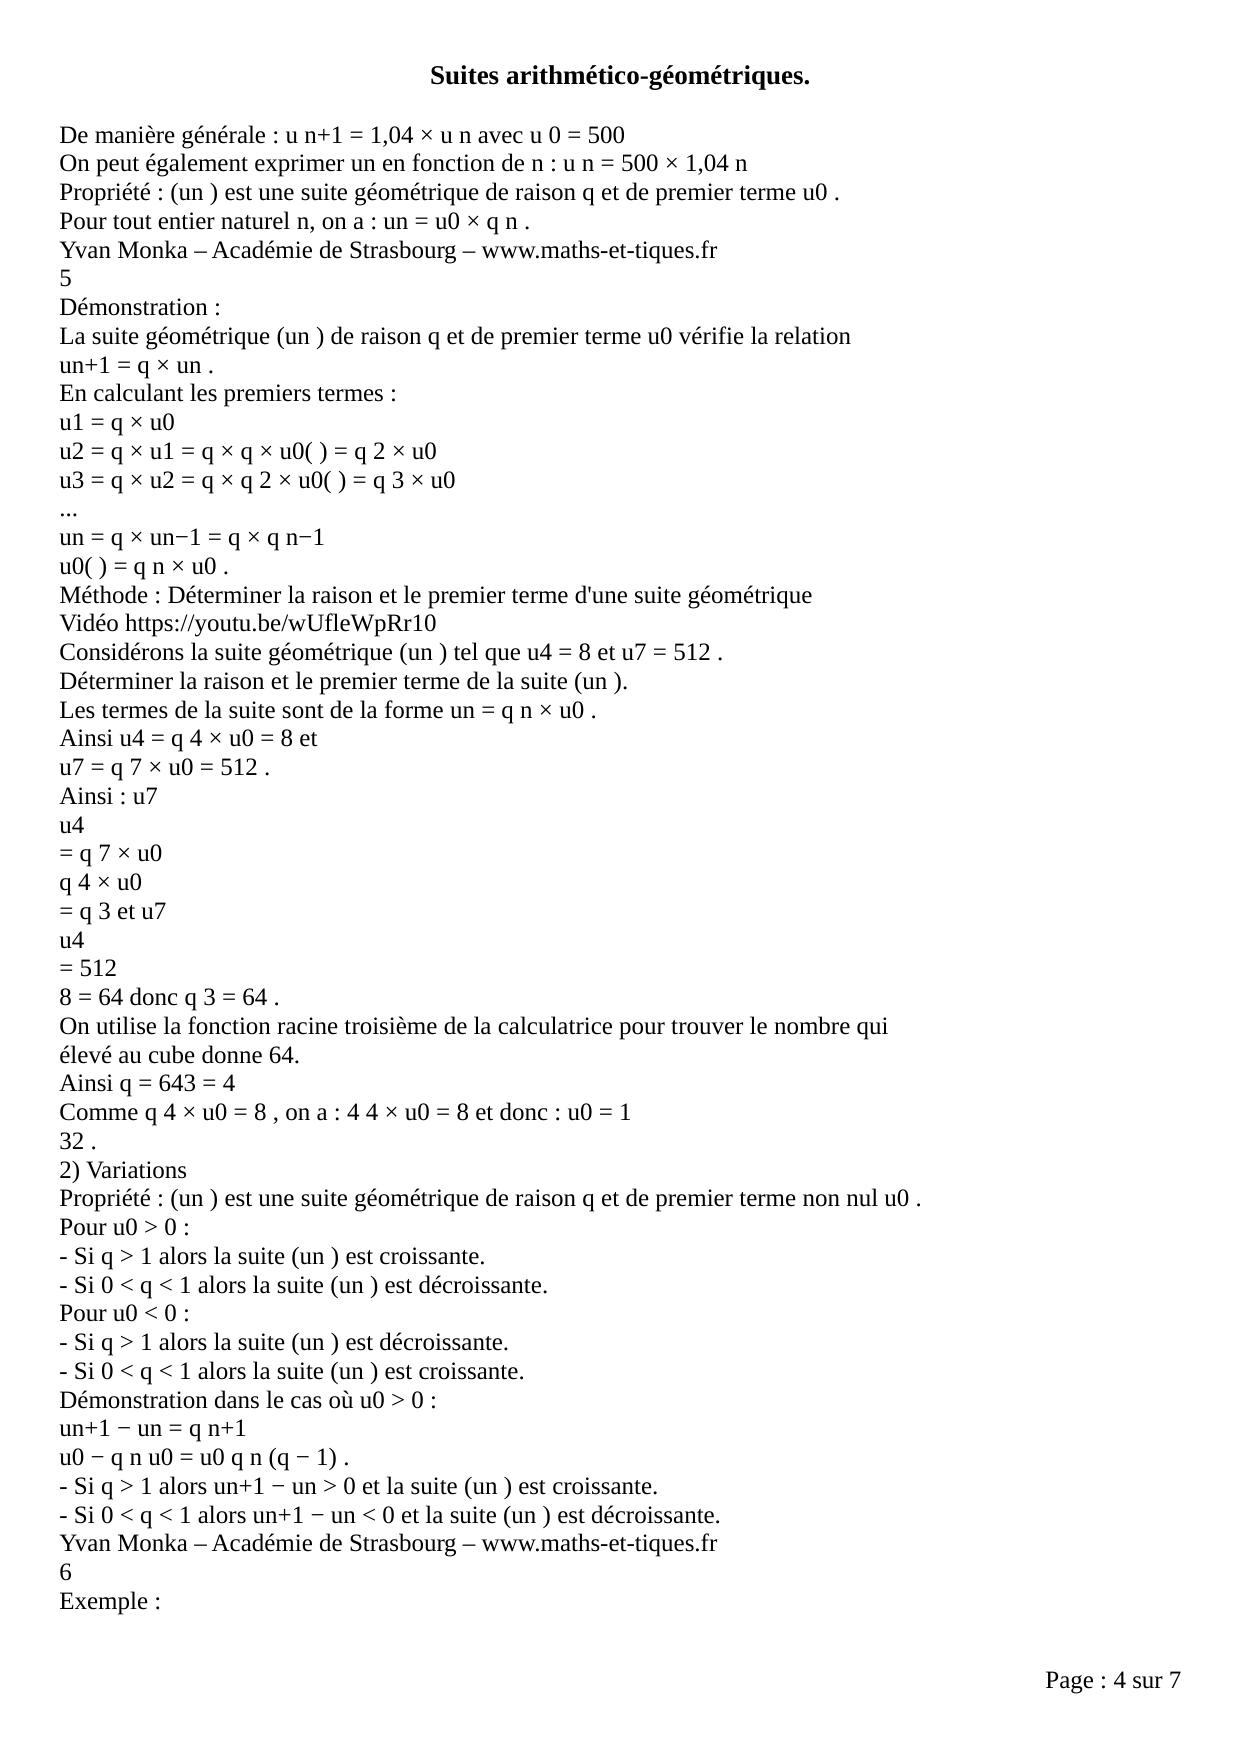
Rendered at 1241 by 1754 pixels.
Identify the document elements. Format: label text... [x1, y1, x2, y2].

text Yvan Monka – Académie de Strasbourg – www.maths-et-tiques.fr 5 Démonstration : La suite géométrique (un ) de raison q et de premier terme u0 vérifie la relation un+1 = q × un . En calculant les premiers termes : u1 = q × u0 u2 = q × u1 = q × q × u0( ) = q 2 × u0 u3 = q × u2 = q × q 2 × u0( ) = q 3 × u0 ... un = q × un−1 = q × q n−1 u0( ) = q n × u0 . Méthode : Déterminer la raison et le premier terme d'une suite géométrique Vidéo https://youtu.be/wUfleWpRr10 Considérons la suite géométrique (un ) tel que u4 = 8 et u7 = 512 . Déterminer la raison et le premier terme de la suite (un ). Les termes de la suite sont de la forme un = q n × u0 . Ainsi u4 = q 4 × u0 = 8 et u7 = q 7 × u0 = 512 . Ainsi : u7 u4 = q 7 × u0 q 4 × u0 = q 3 et u7 u4 = 512 8 = 64 donc q 3 = 64 . On utilise la fonction racine troisième de la calculatrice pour trouver le nombre qui élevé au cube donne 64. Ainsi q = 643 = 4 Comme q 4 × u0 = 8 , on a : 4 4 × u0 = 8 et donc : u0 = 1 32 . 2) Variations Propriété : (un ) est une suite géométrique de raison q et de premier terme non nul u0 . Pour u0 > 0 : - Si q > 1 alors la suite (un ) est croissante. - Si 0 < q < 1 alors la suite (un ) est décroissante. Pour u0 < 0 : - Si q > 1 alors la suite (un ) est décroissante. - Si 0 < q < 1 alors la suite (un ) est croissante. Démonstration dans le cas où u0 > 0 : un+1 − un = q n+1 u0 − q n u0 = u0 q n (q − 1) . - Si q > 1 alors un+1 − un > 0 et la suite (un ) est croissante. - Si 0 < q < 1 alors un+1 − un < 0 et la suite (un ) est décroissante. [59, 235, 1181, 1528]
text Yvan Monka – Académie de Strasbourg – www.maths-et-tiques.fr 6 Exemple : [59, 1528, 1181, 1615]
text De manière générale : u n+1 = 1,04 × u n avec u 0 = 500 On peut également exprimer un en fonction de n : u n = 500 × 1,04 n Propriété : (un ) est une suite géométrique de raison q et de premier terme u0 . Pour tout entier naturel n, on a : un = u0 × q n . [59, 120, 1181, 235]
